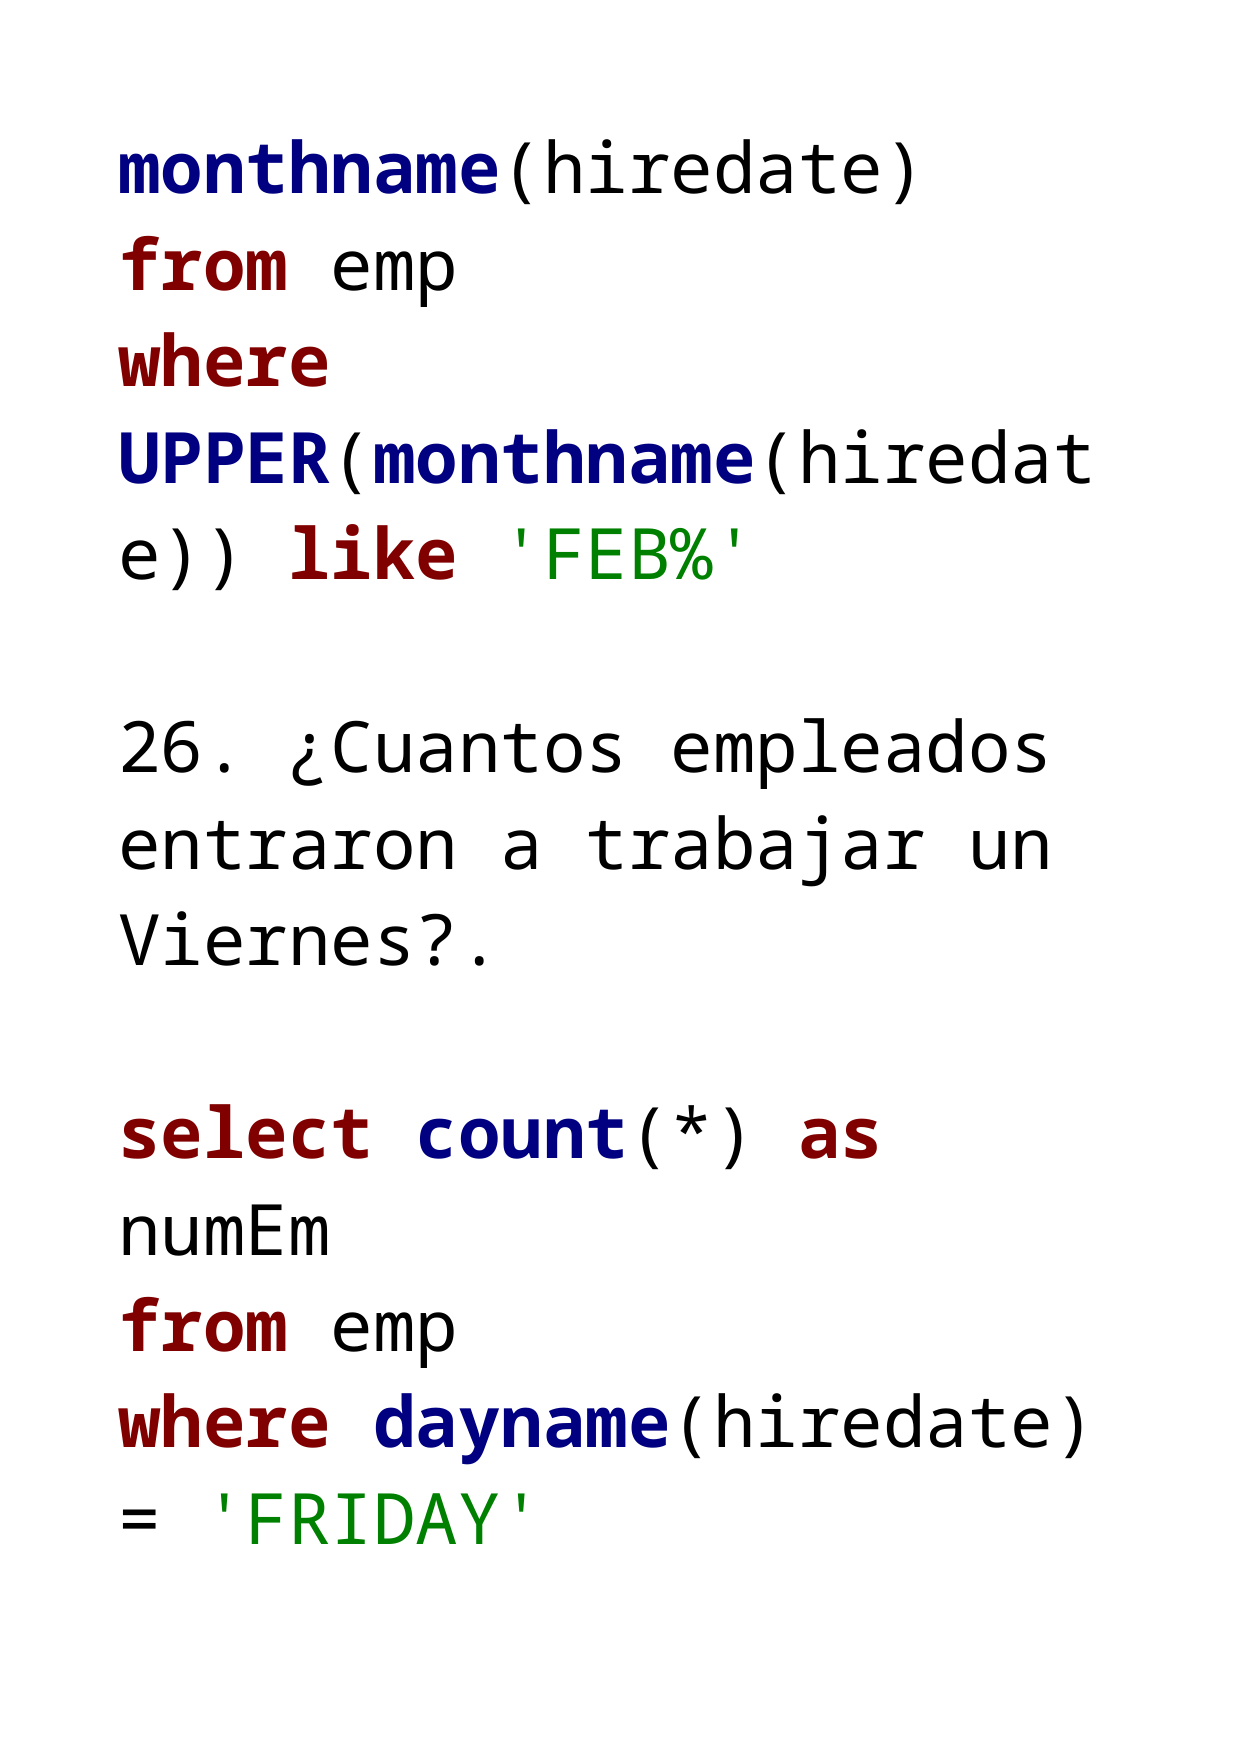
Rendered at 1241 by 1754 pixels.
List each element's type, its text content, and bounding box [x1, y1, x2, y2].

text from emp [118, 214, 1122, 311]
text select count(*) as numEm [118, 1083, 1122, 1276]
text from emp [118, 1276, 1122, 1372]
text 26. ¿Cuantos empleados entraron a trabajar un Viernes?. [118, 697, 1122, 986]
text where dayname(hiredate) = 'FRIDAY' [118, 1372, 1122, 1565]
text where UPPER(monthname(hiredate)) like 'FEB%' [118, 311, 1122, 600]
text monthname(hiredate) [118, 118, 1122, 214]
